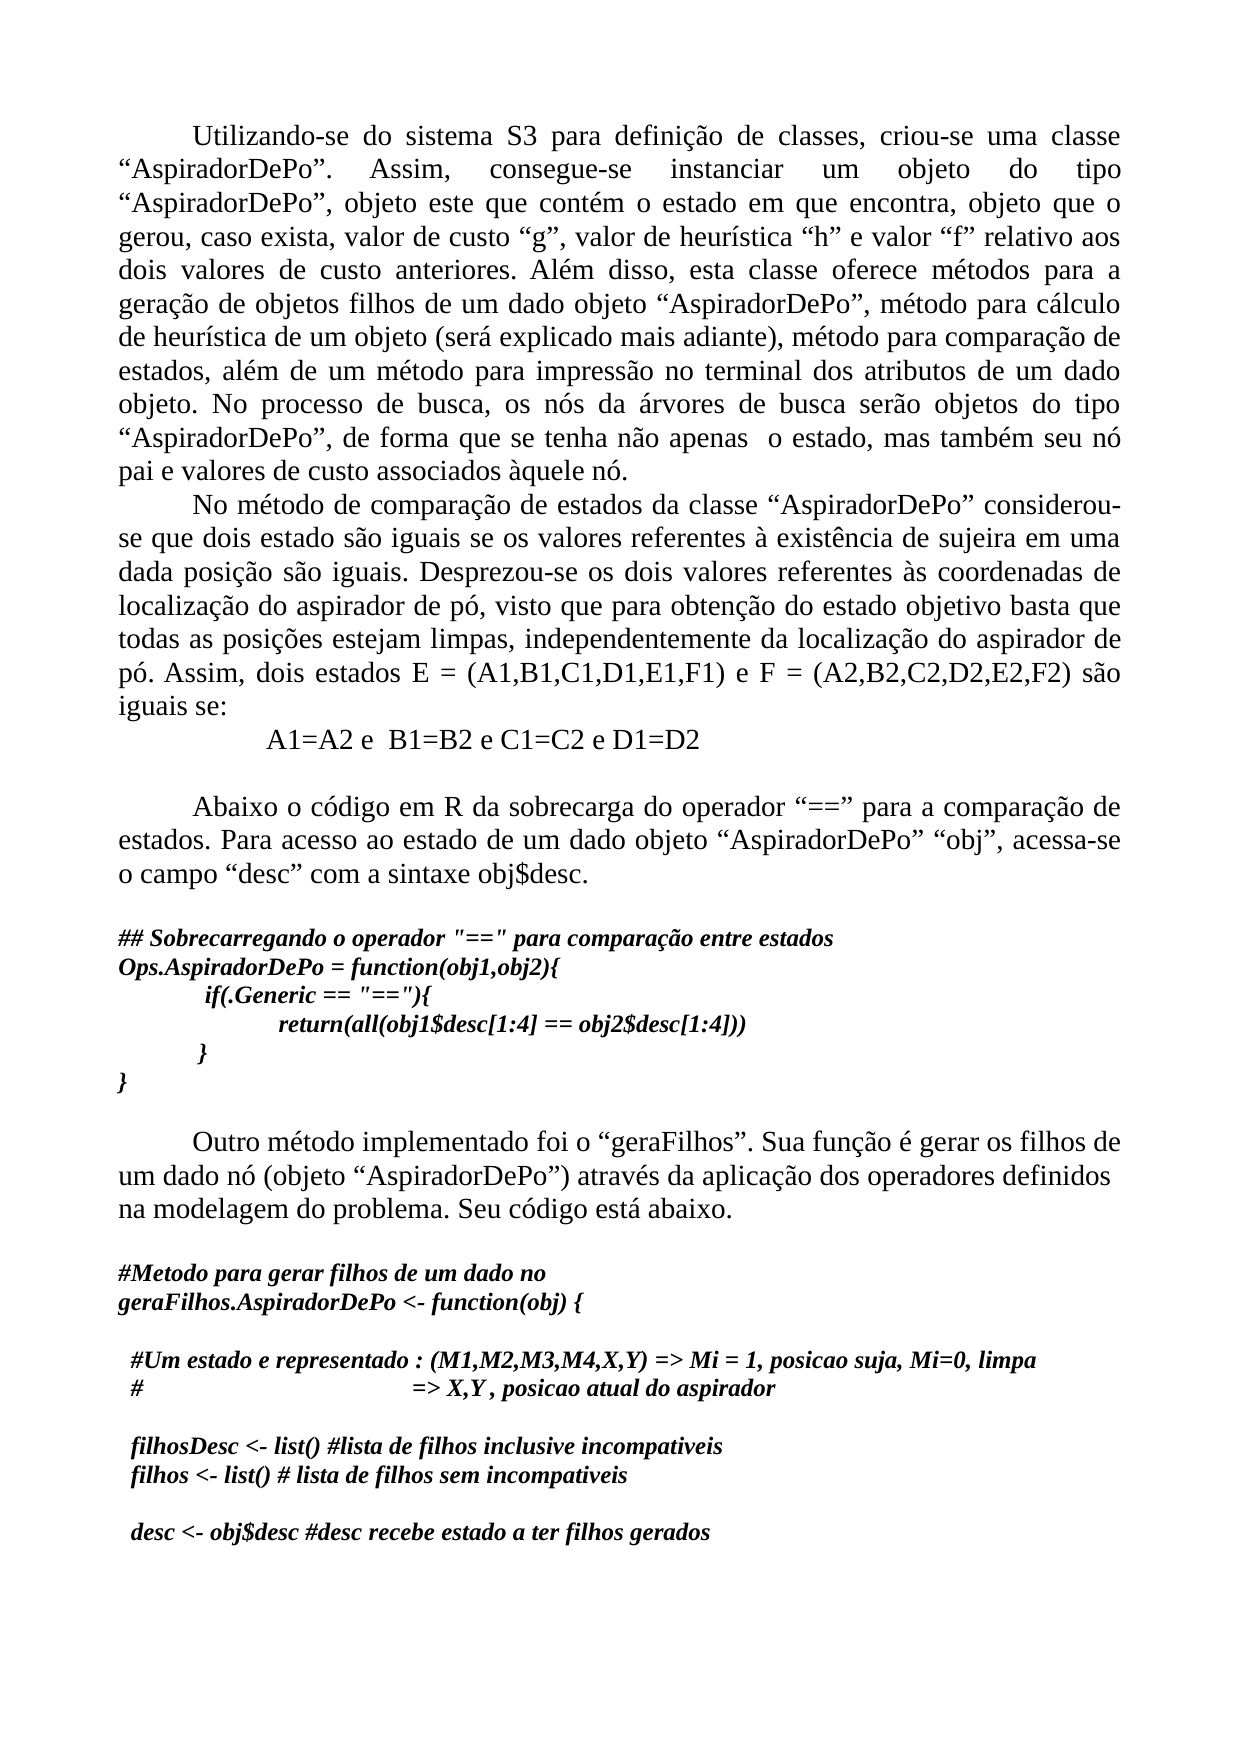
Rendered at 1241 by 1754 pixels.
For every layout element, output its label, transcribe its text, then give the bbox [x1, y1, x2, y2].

text # => X,Y , posicao atual do aspirador [118, 1373, 1122, 1402]
text #Metodo para gerar filhos de um dado no [118, 1258, 1122, 1287]
text desc <- obj$desc #desc recebe estado a ter filhos gerados [118, 1517, 1122, 1546]
text Ops.AspiradorDePo = function(obj1,obj2){ [118, 952, 1122, 981]
text if(.Generic == "=="){ [118, 981, 1122, 1009]
text #Um estado e representado : (M1,M2,M3,M4,X,Y) => Mi = 1, posicao suja, Mi=0, limpa [118, 1345, 1122, 1373]
text filhosDesc <- list() #lista de filhos inclusive incompativeis [118, 1431, 1122, 1460]
text } [118, 1038, 1122, 1067]
text Abaixo o código em R da sobrecarga do operador “==” para a comparação de estados. Para acesso ao estado de um dado objeto “AspiradorDePo” “obj”, acessa-se o campo “desc” com a sintaxe obj$desc. [118, 789, 1122, 889]
text No método de comparação de estados da classe “AspiradorDePo” considerou-se que dois estado são iguais se os valores referentes à existência de sujeira em uma dada posição são iguais. Desprezou-se os dois valores referentes às coordenadas de localização do aspirador de pó, visto que para obtenção do estado objetivo basta que todas as posições estejam limpas, independentemente da localização do aspirador de pó. Assim, dois estados E = (A1,B1,C1,D1,E1,F1) e F = (A2,B2,C2,D2,E2,F2) são iguais se: [118, 487, 1122, 722]
text geraFilhos.AspiradorDePo <- function(obj) { [118, 1287, 1122, 1316]
text } [118, 1067, 1122, 1096]
text Utilizando-se do sistema S3 para definição de classes, criou-se uma classe “AspiradorDePo”. Assim, consegue-se instanciar um objeto do tipo “AspiradorDePo”, objeto este que contém o estado em que encontra, objeto que o gerou, caso exista, valor de custo “g”, valor de heurística “h” e valor “f” relativo aos dois valores de custo anteriores. Além disso, esta classe oferece métodos para a geração de objetos filhos de um dado objeto “AspiradorDePo”, método para cálculo de heurística de um objeto (será explicado mais adiante), método para comparação de estados, além de um método para impressão no terminal dos atributos de um dado objeto. No processo de busca, os nós da árvores de busca serão objetos do tipo “AspiradorDePo”, de forma que se tenha não apenas o estado, mas também seu nó pai e valores de custo associados àquele nó. [118, 118, 1122, 487]
text Outro método implementado foi o “geraFilhos”. Sua função é gerar os filhos de um dado nó (objeto “AspiradorDePo”) através da aplicação dos operadores definidos na modelagem do problema. Seu código está abaixo. [118, 1124, 1122, 1225]
text filhos <- list() # lista de filhos sem incompativeis [118, 1460, 1122, 1488]
text A1=A2 e B1=B2 e C1=C2 e D1=D2 [118, 722, 1122, 755]
text ## Sobrecarregando o operador "==" para comparação entre estados [118, 923, 1122, 952]
text return(all(obj1$desc[1:4] == obj2$desc[1:4])) [118, 1009, 1122, 1038]
